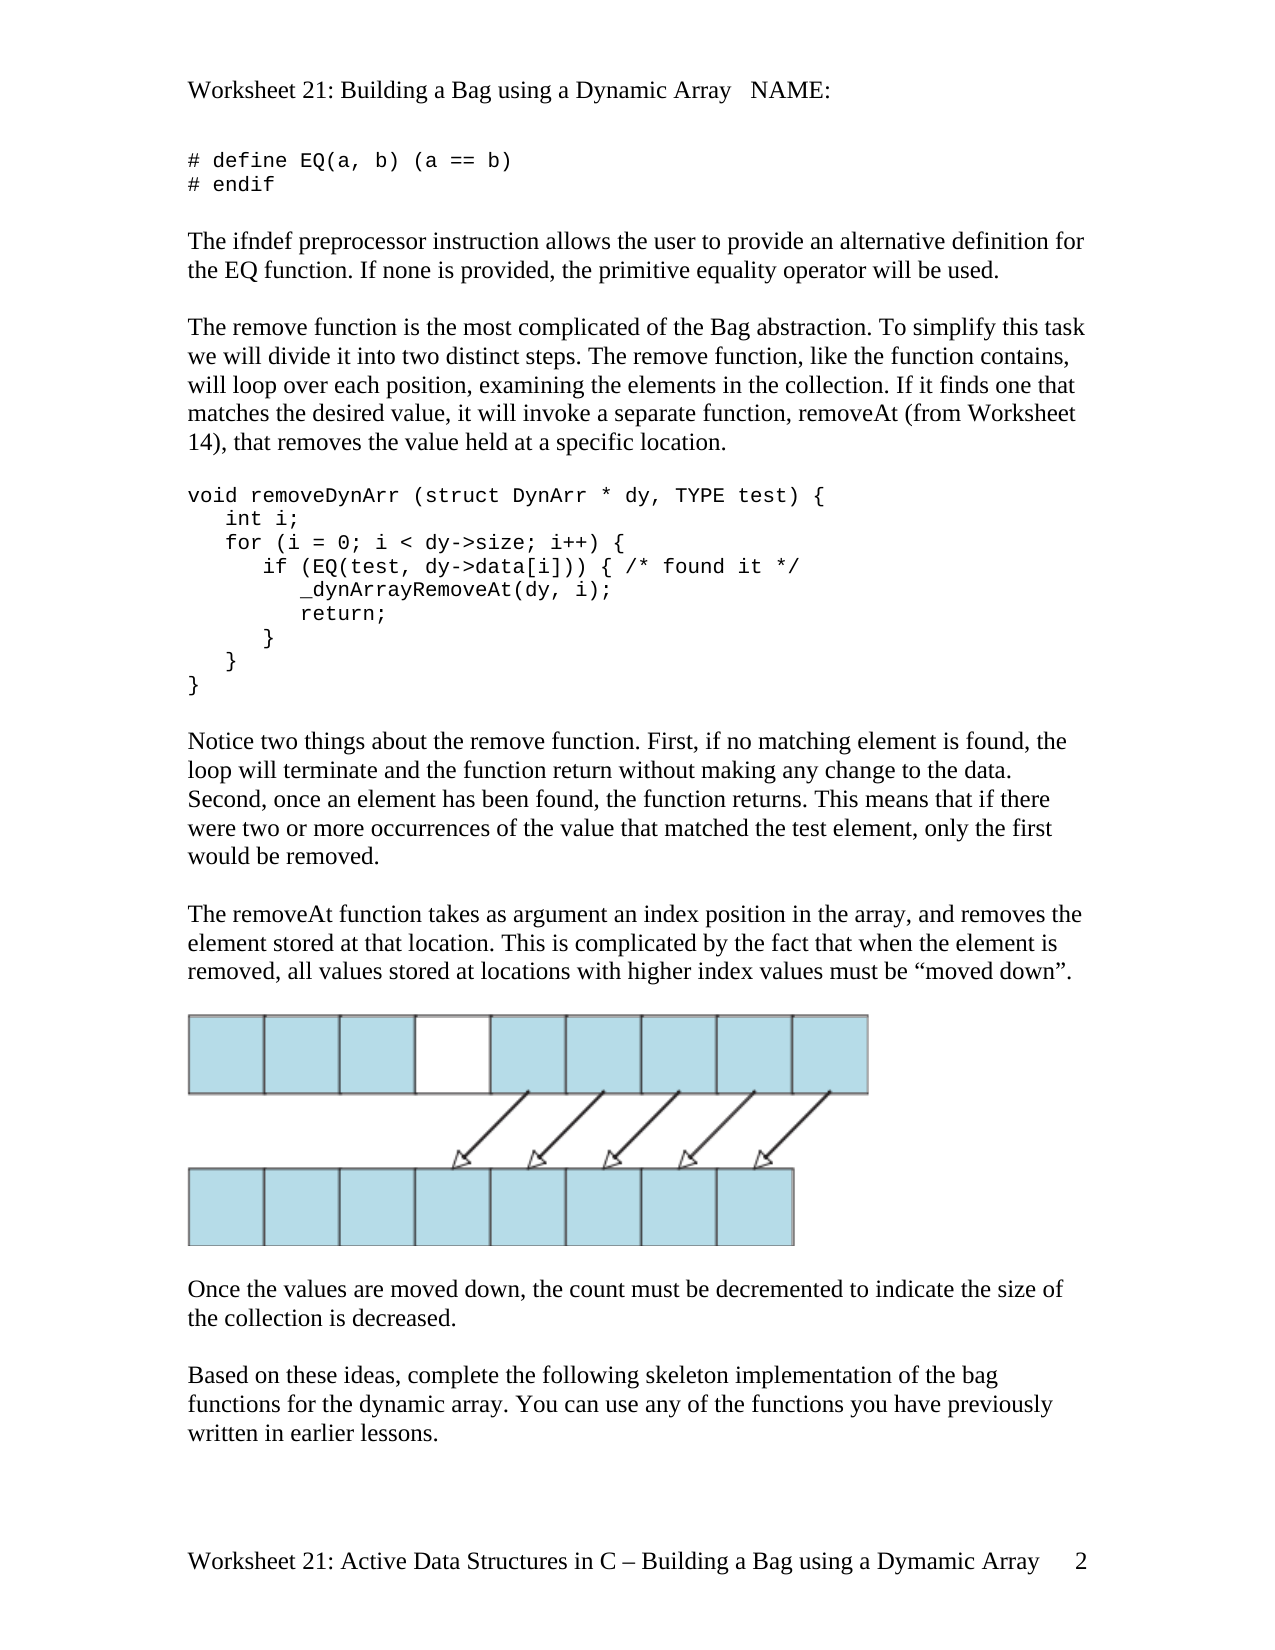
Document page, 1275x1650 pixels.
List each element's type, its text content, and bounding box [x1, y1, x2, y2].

text Based on these ideas, complete the following skeleton implementation of the bag functions for the dynamic array. You can use any of the functions you have previously written in earlier lessons. [187, 1360, 1087, 1446]
text } [187, 627, 1087, 650]
text # endif [187, 174, 1087, 197]
text } [187, 650, 1087, 674]
text Once the values are moved down, the count must be decremented to indicate the size of the collection is decreased. [187, 1274, 1087, 1331]
text return; [187, 603, 1087, 627]
text int i; [187, 508, 1087, 532]
text The remove function is the most complicated of the Bag abstraction. To simplify this task we will divide it into two distinct steps. The remove function, like the function contains, will loop over each position, examining the elements in the collection. If it finds one that matches the desired value, it will invoke a separate function, removeAt (from Worksheet 14), that removes the value held at a specific location. [187, 312, 1087, 456]
text The removeAt function takes as argument an index position in the array, and removes the element stored at that location. This is complicated by the fact that when the element is removed, all values stored at locations with higher index values must be “moved down”. [187, 899, 1087, 985]
text } [187, 674, 1087, 698]
text # define EQ(a, b) (a == b) [187, 150, 1087, 174]
text void removeDynArr (struct DynArr * dy, TYPE test) { [187, 485, 1087, 508]
text Notice two things about the remove function. First, if no matching element is found, the loop will terminate and the function return without making any change to the data. Second, once an element has been found, the function returns. This means that if there were two or more occurrences of the value that matched the test element, only the first would be removed. [187, 726, 1087, 870]
text for (i = 0; i < dy->size; i++) { [187, 532, 1087, 556]
text _dynArrayRemoveAt(dy, i); [187, 579, 1087, 603]
text if (EQ(test, dy->data[i])) { /* found it */ [187, 556, 1087, 579]
text The ifndef preprocessor instruction allows the user to provide an alternative definition for the EQ function. If none is provided, the primitive equality operator will be used. [187, 226, 1087, 283]
